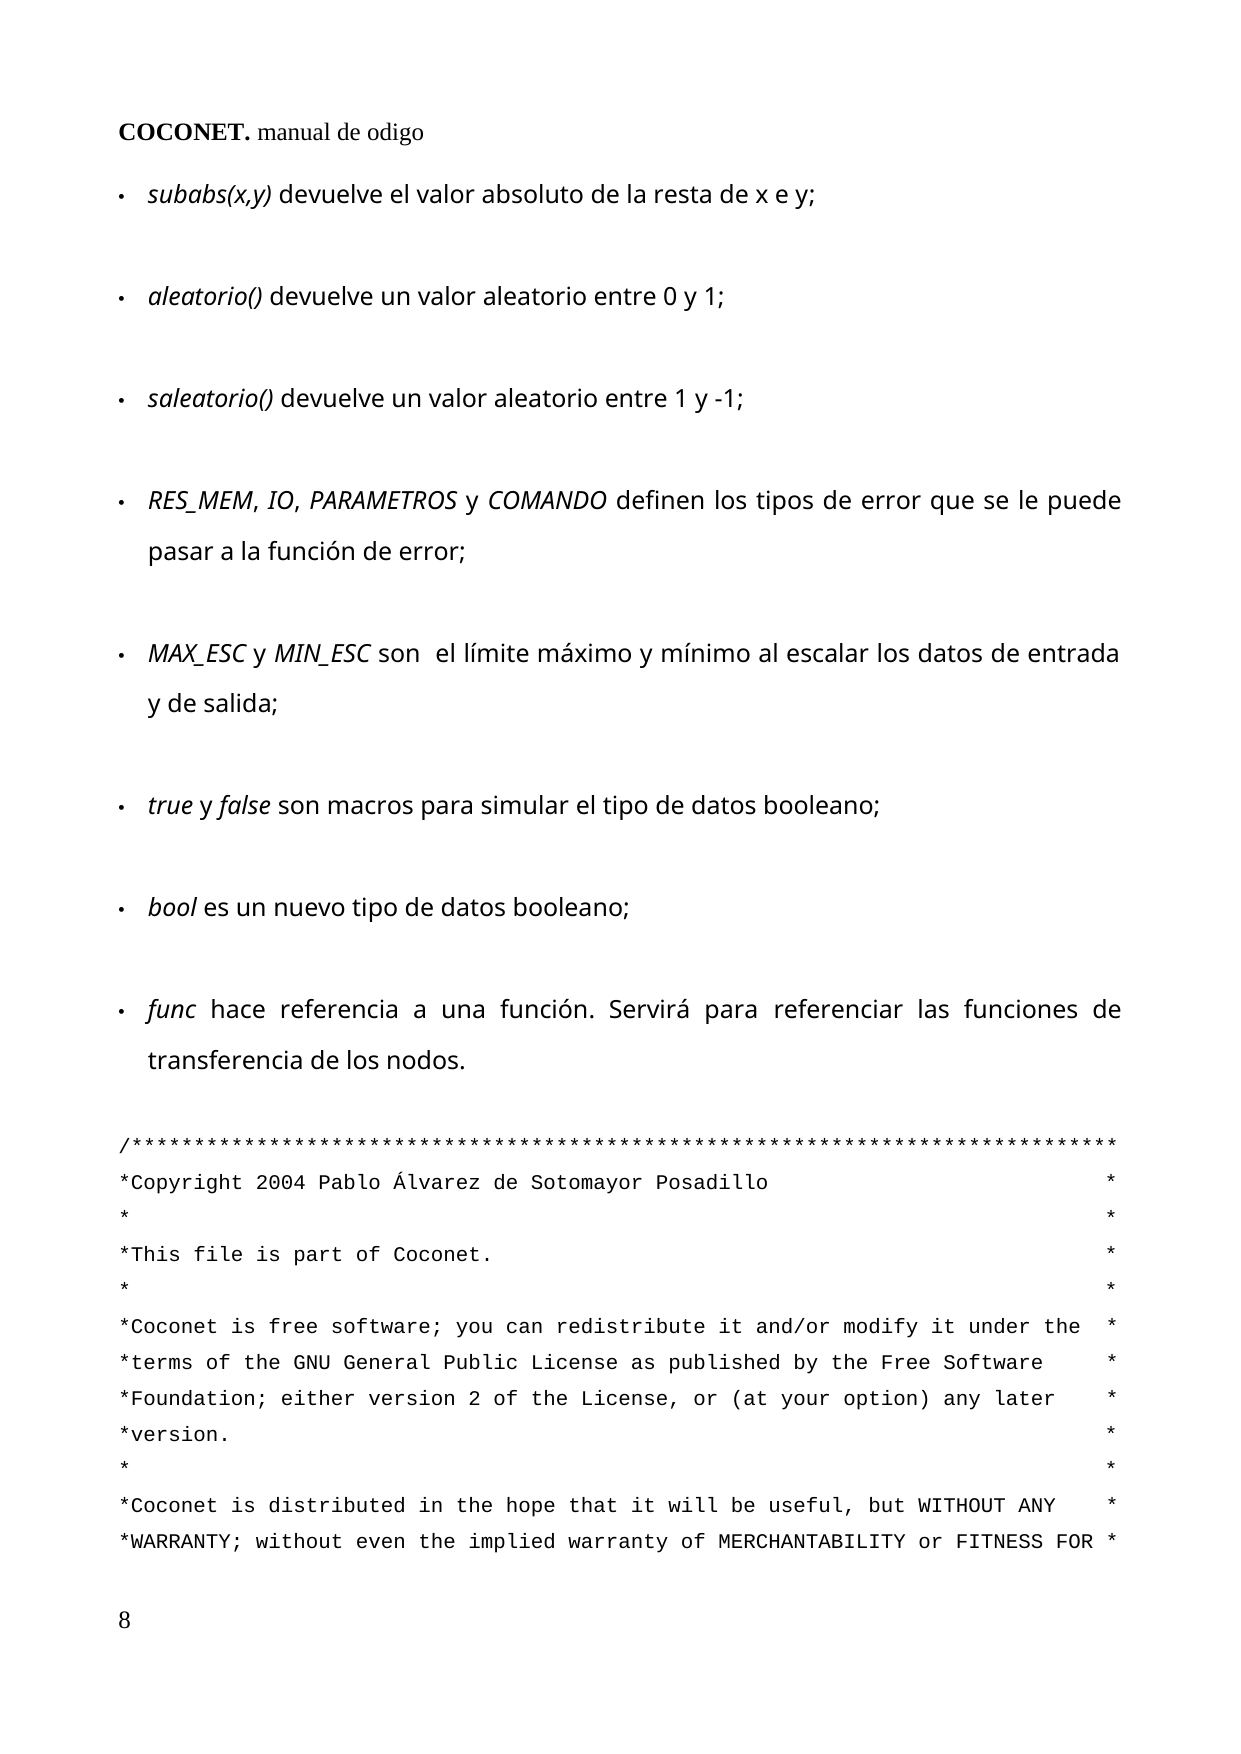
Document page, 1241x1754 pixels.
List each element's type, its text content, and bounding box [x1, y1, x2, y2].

list func hace referencia a una función. Servirá para referenciar las funciones de transferencia de los nodos. [118, 992, 1122, 1077]
list bool es un nuevo tipo de datos booleano; [118, 890, 1122, 924]
list aleatorio() devuelve un valor aleatorio entre 0 y 1; [118, 279, 1122, 313]
list subabs(x,y) devuelve el valor absoluto de la resta de x e y; [118, 177, 1122, 211]
list RES_MEM, IO, PARAMETROS y COMANDO definen los tipos de error que se le puede pasar a la función de error; [118, 483, 1122, 568]
text *Coconet is free software; you can redistribute it and/or modify it under the * [118, 1316, 1122, 1339]
text * * [118, 1280, 1122, 1304]
text * * [118, 1459, 1122, 1483]
text *WARRANTY; without even the implied warranty of MERCHANTABILITY or FITNESS FOR * [118, 1531, 1122, 1555]
text *Coconet is distributed in the hope that it will be useful, but WITHOUT ANY * [118, 1495, 1122, 1519]
list true y false son macros para simular el tipo de datos booleano; [118, 788, 1122, 822]
text *terms of the GNU General Public License as published by the Free Software * [118, 1352, 1122, 1376]
text *This file is part of Coconet. * [118, 1244, 1122, 1268]
text * * [118, 1208, 1122, 1232]
text /******************************************************************************* [118, 1136, 1122, 1160]
list MAX_ESC y MIN_ESC son el límite máximo y mínimo al escalar los datos de entrada y de salida; [118, 636, 1122, 720]
text *version. * [118, 1423, 1122, 1447]
text *Foundation; either version 2 of the License, or (at your option) any later * [118, 1387, 1122, 1411]
text *Copyright 2004 Pablo Álvarez de Sotomayor Posadillo * [118, 1172, 1122, 1196]
list saleatorio() devuelve un valor aleatorio entre 1 y -1; [118, 381, 1122, 415]
